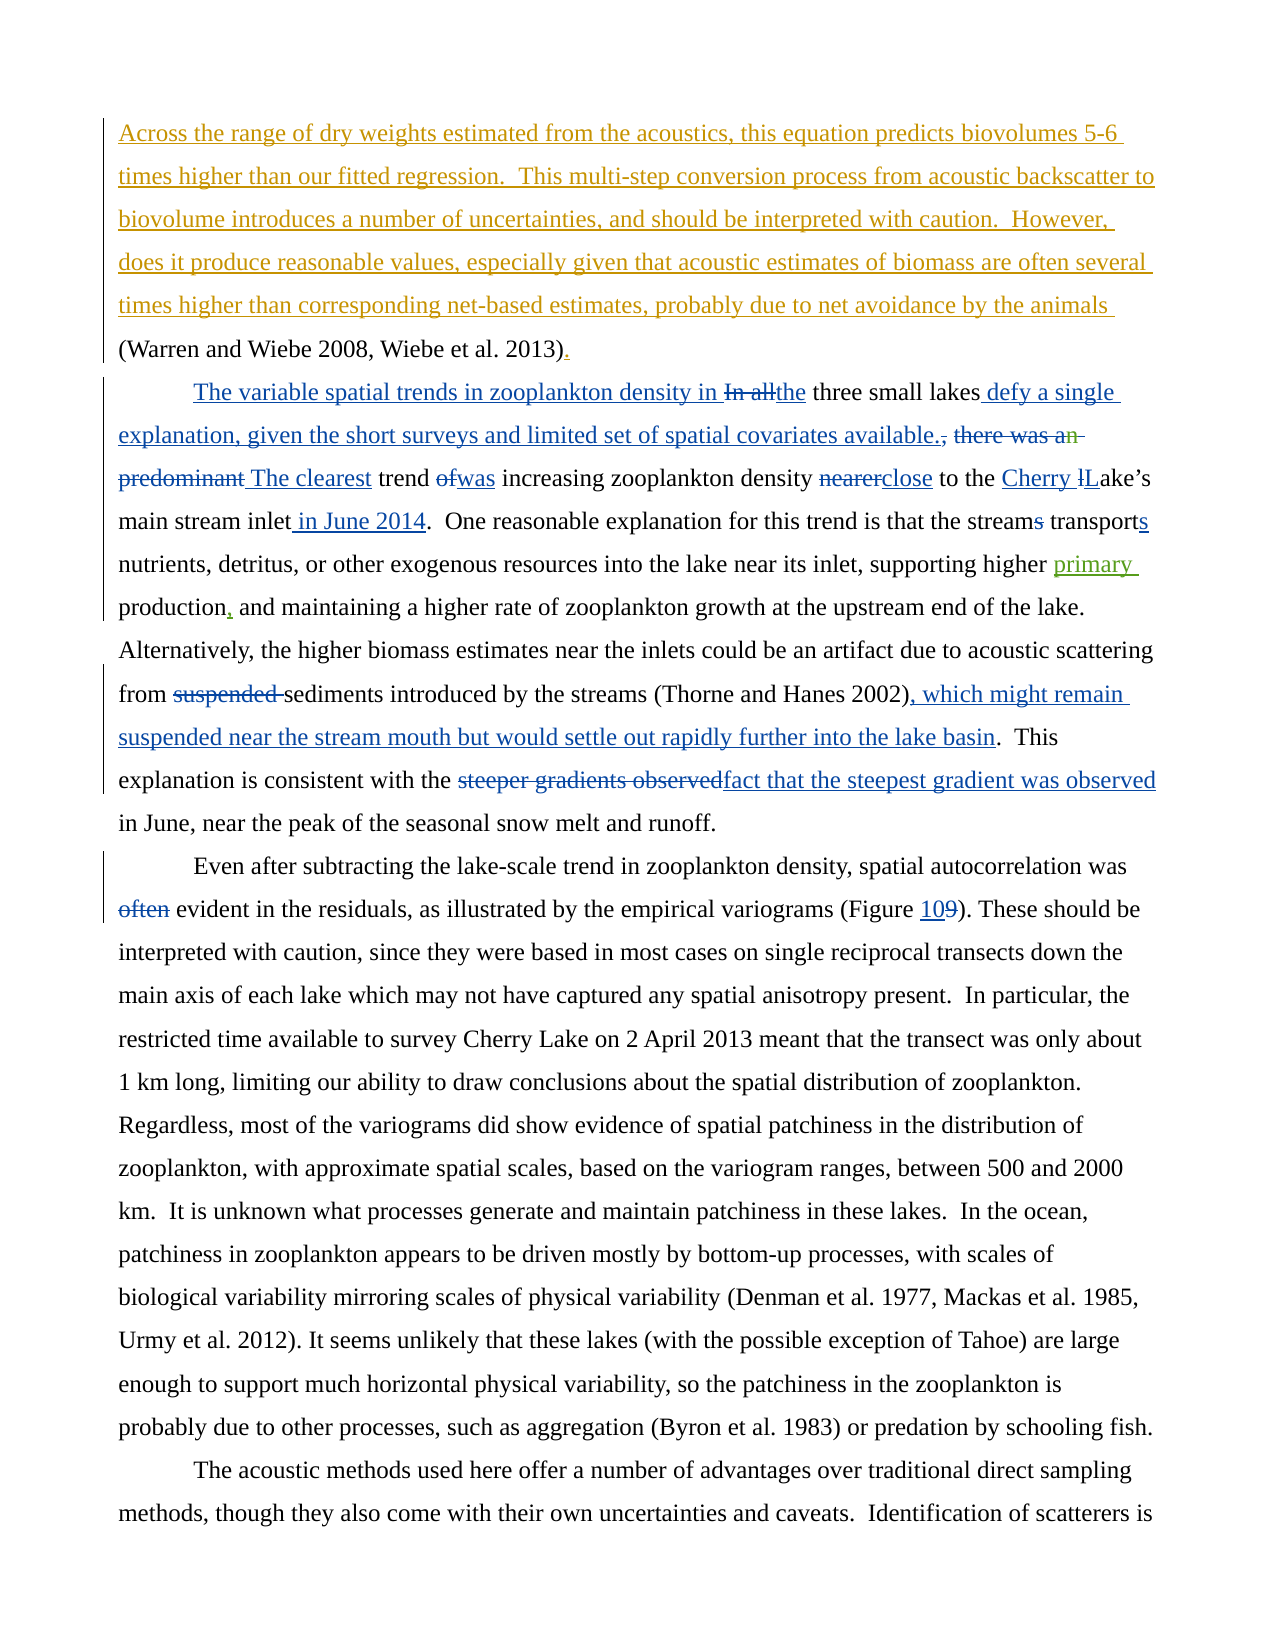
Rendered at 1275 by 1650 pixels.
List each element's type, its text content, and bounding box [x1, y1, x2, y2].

text The variable spatial trends in zooplankton density in the three small lakes defy a single explanation, given the short surveys and limited set of spatial covariates available. The clearest trend was increasing zooplankton density close to the Cherry Lake’s main stream inlet in June 2014. One reasonable explanation for this trend is that the stream transports nutrients, detritus, or other exogenous resources into the lake near its inlet, supporting higher primary production, and maintaining a higher rate of zooplankton growth at the upstream end of the lake. Alternatively, the higher biomass estimates near the inlets could be an artifact due to acoustic scattering from sediments introduced by the streams (Thorne and Hanes 2002)⁠, which might remain suspended near the stream mouth but would settle out rapidly further into the lake basin. This explanation is consistent with the fact that the steepest gradient was observed in June, near the peak of the seasonal snow melt and runoff. [118, 377, 1157, 837]
text Across the range of dry weights estimated from the acoustics, this equation predicts biovolumes 5-6 times higher than our fitted regression. This multi-step conversion process from acoustic backscatter to biovolume introduces a number of uncertainties, and should be interpreted with caution. However, does it produce reasonable values, especially given that acoustic estimates of biomass are often several times higher than corresponding net-based estimates, probably due to net avoidance by the animals (Warren and Wiebe 2008, Wiebe et al. 2013)⁠. [118, 118, 1157, 362]
text Even after subtracting the lake-scale trend in zooplankton density, spatial autocorrelation was evident in the residuals, as illustrated by the empirical variograms (Figure 10). These should be interpreted with caution, since they were based in most cases on single reciprocal transects down the main axis of each lake which may not have captured any spatial anisotropy present. In particular, the restricted time available to survey Cherry Lake on 2 April 2013 meant that the transect was only about 1 km long, limiting our ability to draw conclusions about the spatial distribution of zooplankton. Regardless, most of the variograms did show evidence of spatial patchiness in the distribution of zooplankton, with approximate spatial scales, based on the variogram ranges, between 500 and 2000 km. It is unknown what processes generate and maintain patchiness in these lakes. In the ocean, patchiness in zooplankton appears to be driven mostly by bottom-up processes, with scales of biological variability mirroring scales of physical variability (Denman et al. 1977, Mackas et al. 1985, Urmy et al. 2012)⁠. It seems unlikely that these lakes (with the possible exception of Tahoe) are large enough to support much horizontal physical variability, so the patchiness in the zooplankton is probably due to other processes, such as aggregation (Byron et al. 1983)⁠ or predation by schooling fish. [118, 851, 1157, 1441]
text The acoustic methods used here offer a number of advantages over traditional direct sampling methods, though they also come with their own uncertainties and caveats. Identification of scatterers is [118, 1455, 1157, 1527]
